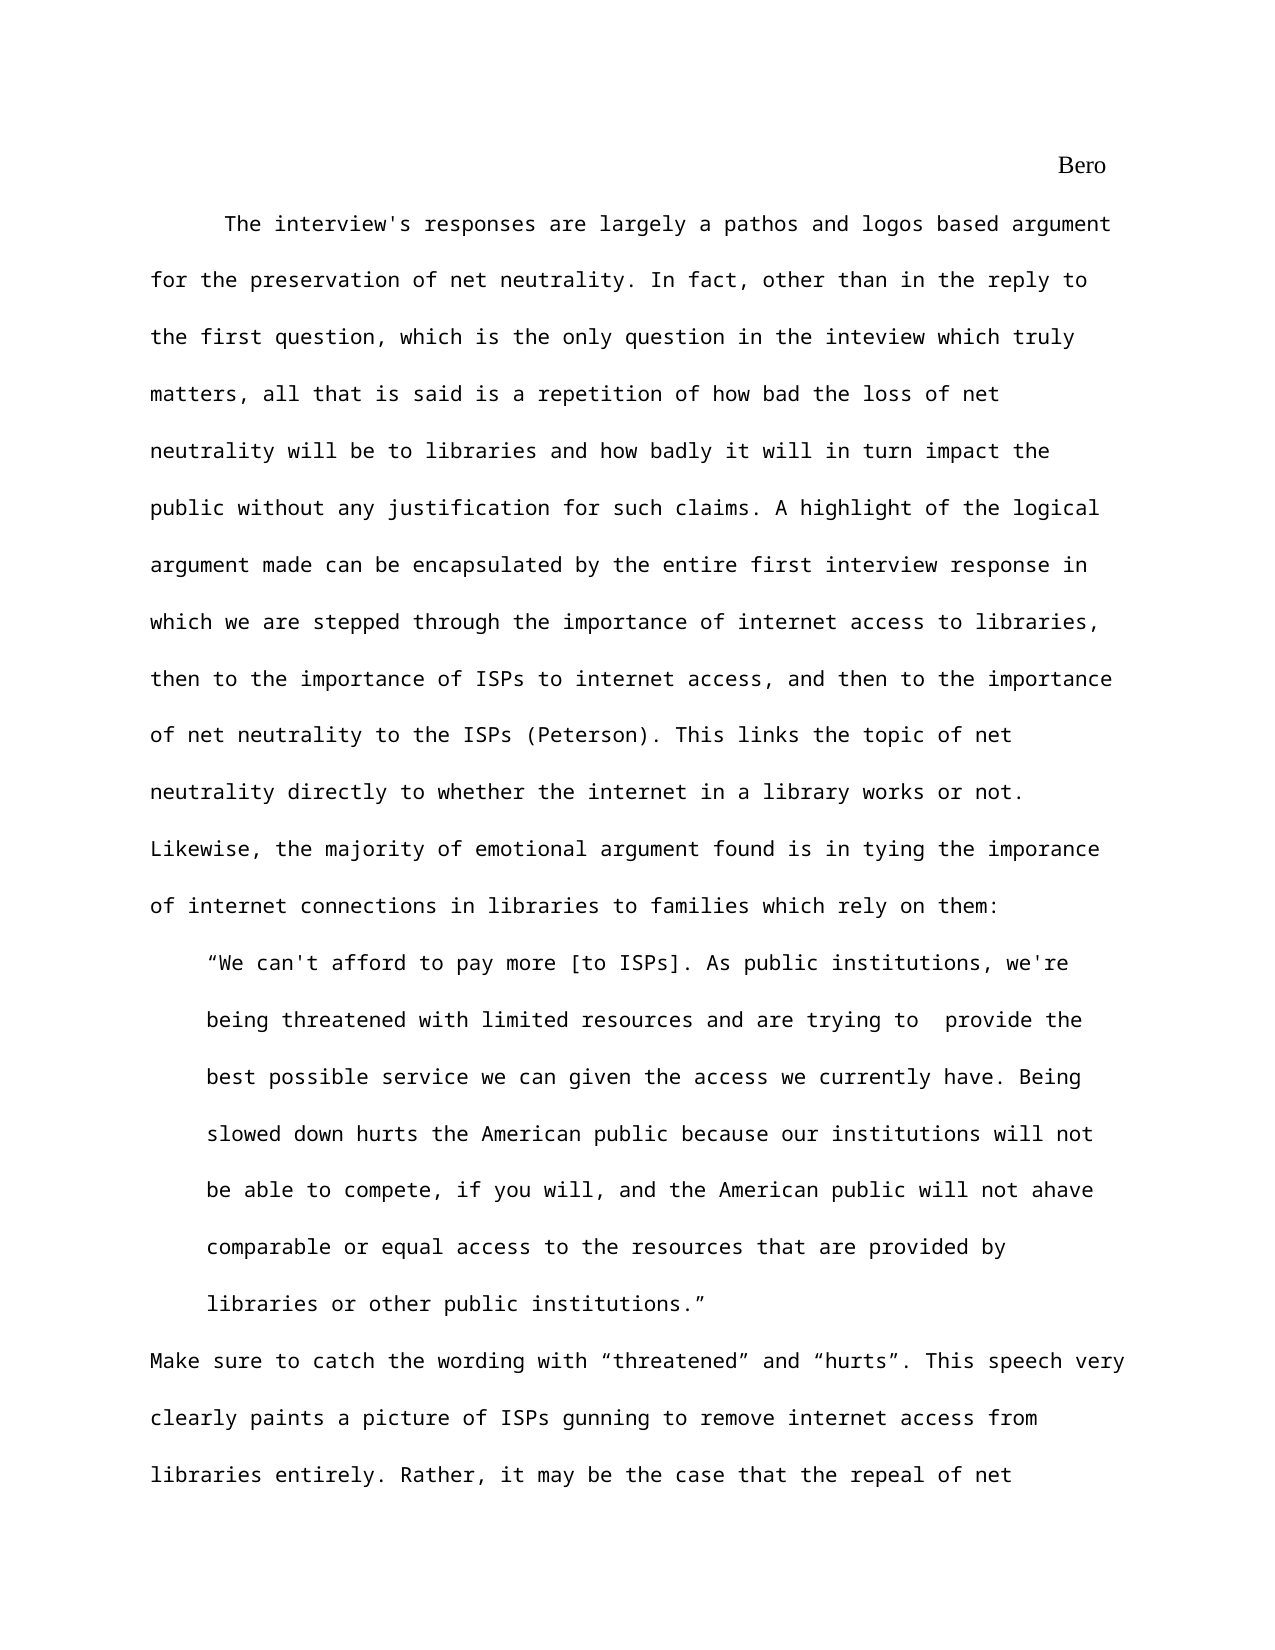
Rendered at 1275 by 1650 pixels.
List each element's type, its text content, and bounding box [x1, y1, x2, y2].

text Make sure to catch the wording with “threatened” and “hurts”. This speech very clearly paints a picture of ISPs gunning to remove internet access from libraries entirely. Rather, it may be the case that the repeal of net [150, 1346, 1125, 1488]
text “We can't afford to pay more [to ISPs]. As public institutions, we're being threatened with limited resources and are trying to provide the best possible service we can given the access we currently have. Being slowed down hurts the American public because our institutions will not be able to compete, if you will, and the American public will not ahave comparable or equal access to the resources that are provided by libraries or other public institutions.” [206, 948, 1125, 1318]
text The interview's responses are largely a pathos and logos based argument for the preservation of net neutrality. In fact, other than in the reply to the first question, which is the only question in the inteview which truly matters, all that is said is a repetition of how bad the loss of net neutrality will be to libraries and how badly it will in turn impact the public without any justification for such claims. A highlight of the logical argument made can be encapsulated by the entire first interview response in which we are stepped through the importance of internet access to libraries, then to the importance of ISPs to internet access, and then to the importance of net neutrality to the ISPs (Peterson). This links the topic of net neutrality directly to whether the internet in a library works or not. Likewise, the majority of emotional argument found is in tying the imporance of internet connections in libraries to families which rely on them: [150, 209, 1125, 920]
